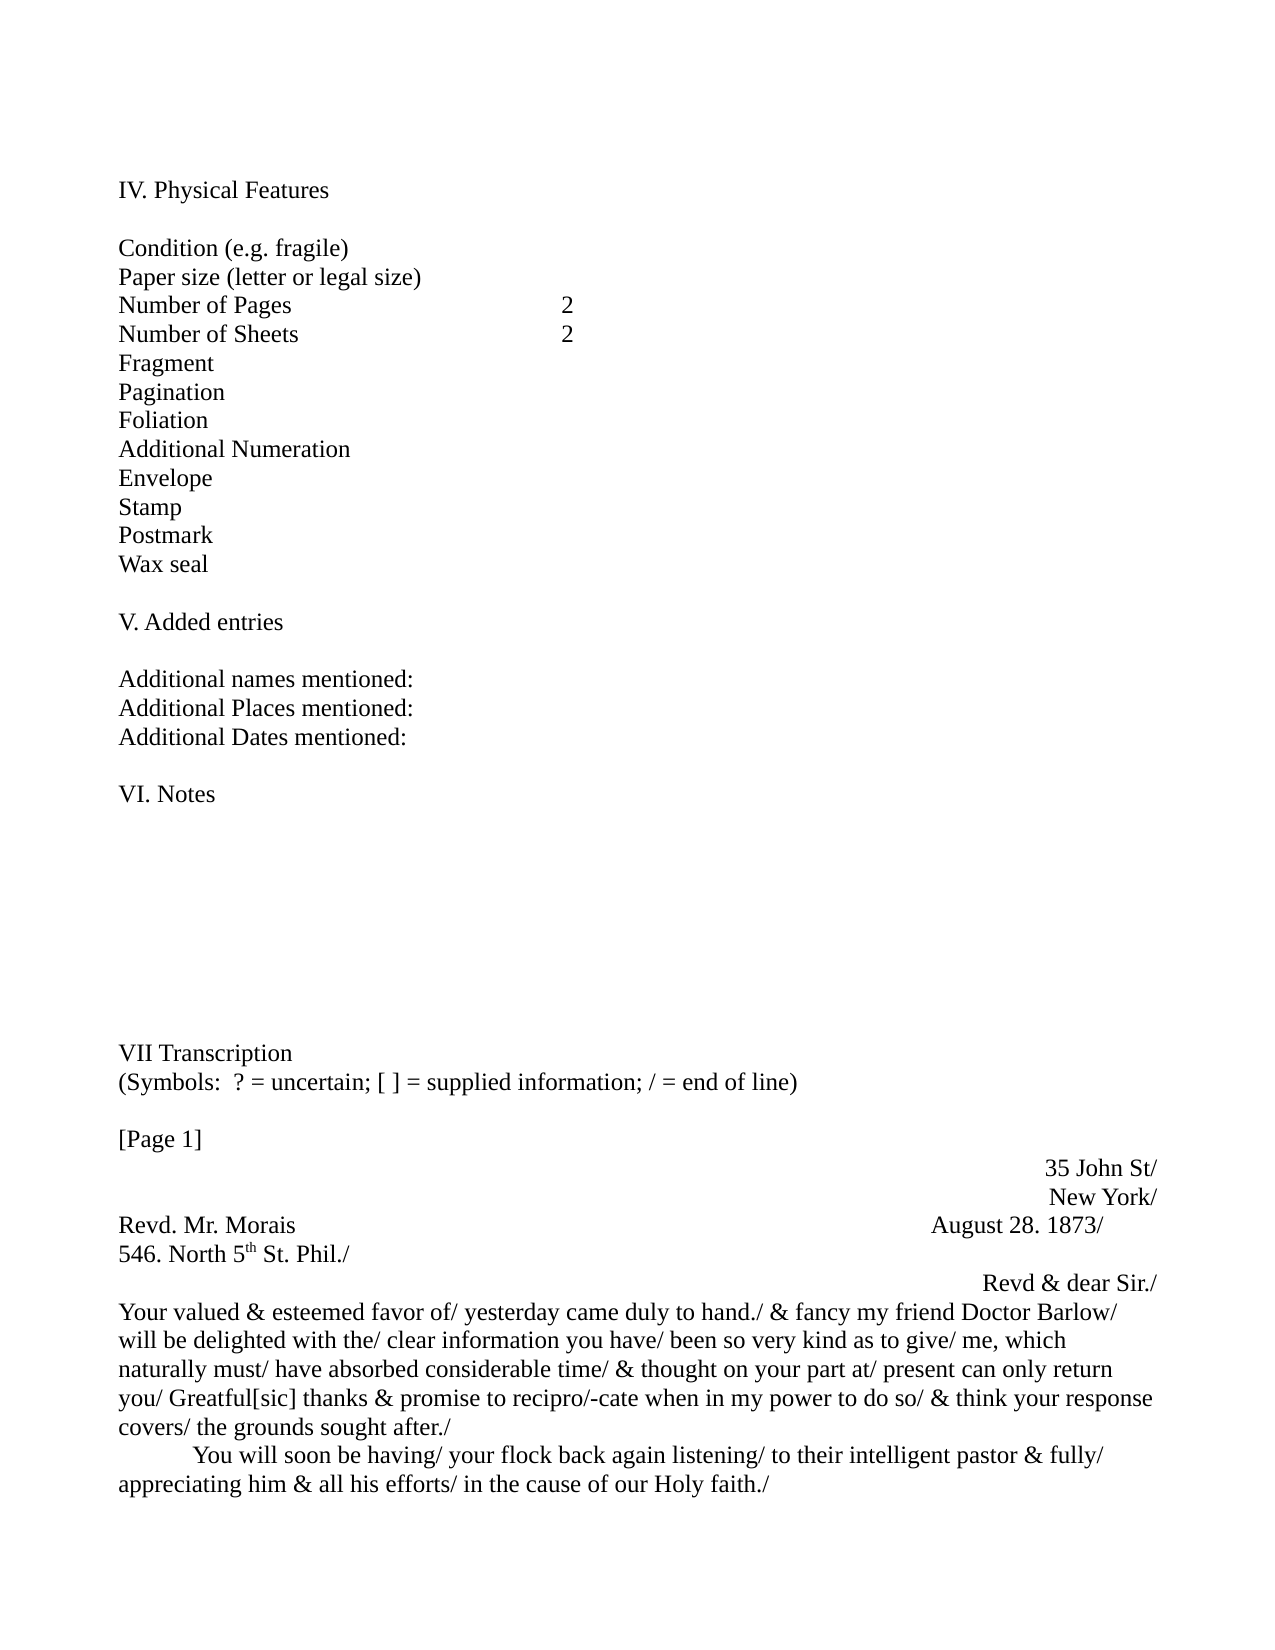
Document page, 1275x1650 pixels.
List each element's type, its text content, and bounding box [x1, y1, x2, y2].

text Additional names mentioned: [118, 664, 1157, 693]
text Number of Pages 2 [118, 291, 1157, 319]
text Fragment [118, 348, 1157, 377]
text Wax seal [118, 549, 1157, 578]
text Additional Dates mentioned: [118, 722, 1157, 751]
text Stamp [118, 492, 1157, 521]
text New York/ [118, 1182, 1157, 1211]
text You will soon be having/ your flock back again listening/ to their intelligent pastor & fully/ appreciating him & all his efforts/ in the cause of our Holy faith./ [118, 1441, 1157, 1498]
text [Page 1] [118, 1124, 1157, 1153]
text IV. Physical Features [118, 176, 1157, 204]
text Your valued & esteemed favor of/ yesterday came duly to hand./ & fancy my friend Doctor Barlow/ will be delighted with the/ clear information you have/ been so very kind as to give/ me, which naturally must/ have absorbed considerable time/ & thought on your part at/ present can only return you/ Greatful[sic] thanks & promise to recipro/-cate when in my power to do so/ & think your response covers/ the grounds sought after./ [118, 1297, 1157, 1441]
text (Symbols: ? = uncertain; [ ] = supplied information; / = end of line) [118, 1067, 1157, 1096]
text VII Transcription [118, 1038, 1157, 1067]
text Pagination [118, 377, 1157, 406]
text V. Added entries [118, 607, 1157, 636]
text Number of Sheets 2 [118, 319, 1157, 348]
text 546. North 5th St. Phil./ [118, 1239, 1157, 1268]
text Postma rk [118, 521, 1157, 549]
text Paper size (letter or legal size) [118, 262, 1157, 291]
text Condition (e.g. fragile) [118, 233, 1157, 262]
text Revd. Mr. Morais August 28. 1873/ [118, 1211, 1157, 1239]
text VI. Notes [118, 779, 1157, 808]
text Revd & dear Sir./ [118, 1268, 1157, 1297]
text Envelope [118, 463, 1157, 492]
text Additional Numeration [118, 434, 1157, 463]
text Foliation [118, 406, 1157, 434]
text 35 John St/ [118, 1153, 1157, 1182]
text Additional Places mentioned: [118, 693, 1157, 722]
